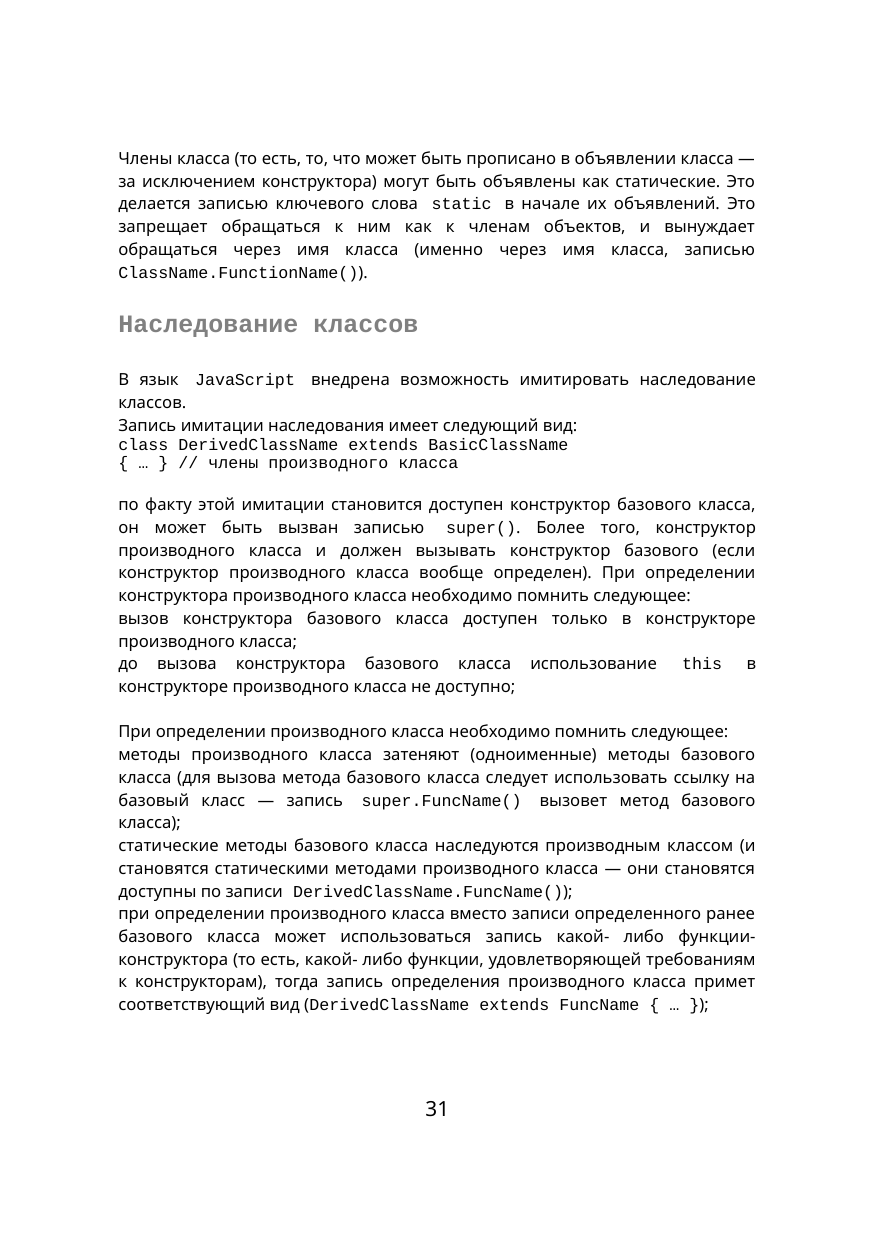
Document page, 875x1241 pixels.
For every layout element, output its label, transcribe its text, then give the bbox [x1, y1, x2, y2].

text по факту этой имитации становится доступен конструктор базового класса, он может быть вызван записью super(). Более того, конструктор производного класса и должен вызывать конструктор базового (если конструктор производного класса вообще определен). При определении конструктора производного класса необходимо помнить следующее: [118, 493, 756, 606]
text { … } // члены производного класса [118, 455, 756, 474]
text статические методы базового класса наследуются производным классом (и становятся статическими методами производного класса — они становятся доступны по записи DerivedClassName.FuncName()); [118, 834, 756, 902]
text Запись имитации наследования имеет следующий вид: [118, 413, 756, 436]
text при определении производного класса вместо записи определенного ранее базового класса может использоваться запись какой- либо функции- конструктора (то есть, какой- либо функции, удовлетворяющей требованиям к конструкторам), тогда запись определения производного класса примет соответствующий вид (DerivedClassName extends FuncName { … }); [118, 902, 756, 1016]
text методы производного класса затеняют (одноименные) методы базового класса (для вызова метода базового класса следует использовать ссылку на базовый класс — запись super.FuncName() вызовет метод базового класса); [118, 743, 756, 834]
text вызов конструктора базового класса доступен только в конструкторе производного класса; [118, 606, 756, 652]
text class DerivedClassName extends BasicClassName [118, 436, 756, 455]
text При определении производного класса необходимо помнить следующее: [118, 720, 756, 743]
text Члены класса (то есть, то, что может быть прописано в объявлении класса — за исключением конструктора) могут быть объявлены как статические. Это делается записью ключевого слова static в начале их объявлений. Это запрещает обращаться к ним как к членам объектов, и вынуждает обращаться через имя класса (именно через имя класса, записью ClassName.FunctionName()). [118, 146, 756, 283]
text Наследование классов [118, 311, 756, 340]
text В язык JavaScript внедрена возможность имитировать наследование классов. [118, 368, 756, 413]
text до вызова конструктора базового класса использование this в конструкторе производного класса не доступно; [118, 652, 756, 697]
